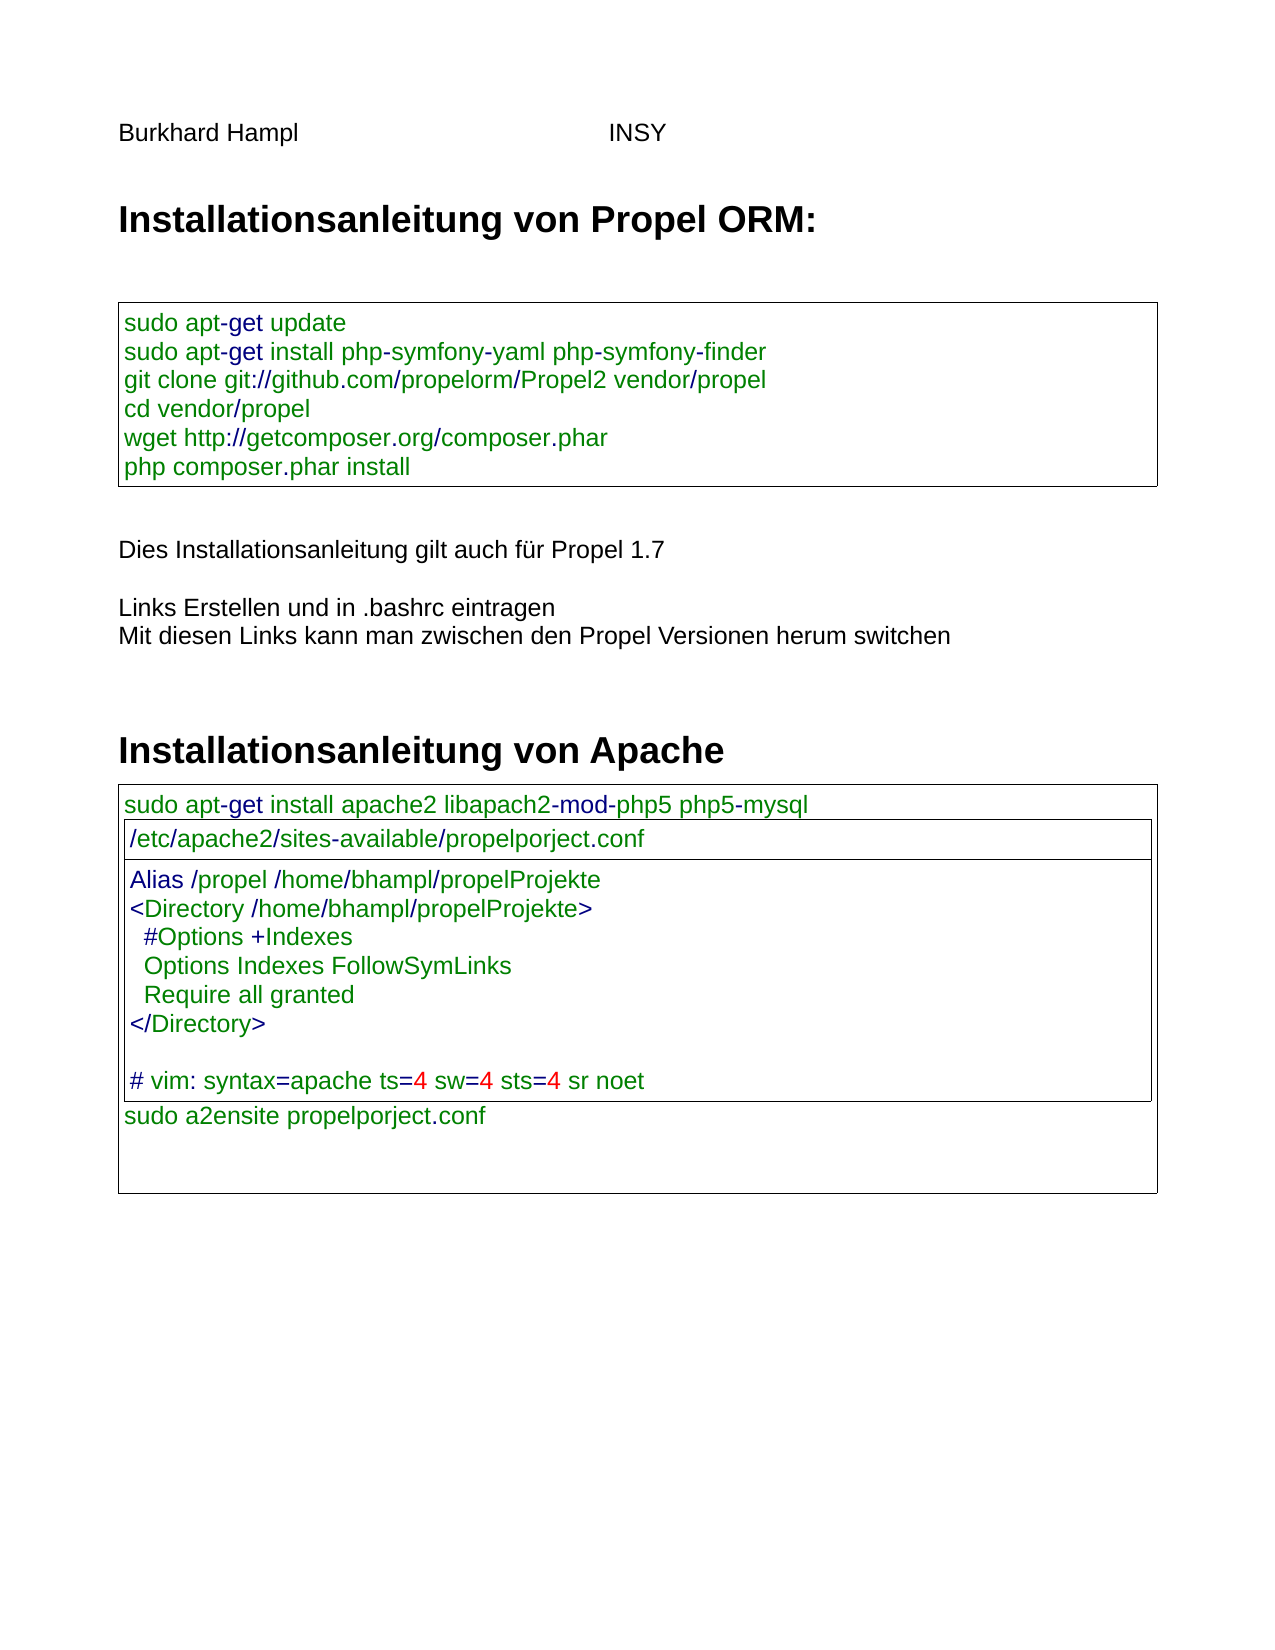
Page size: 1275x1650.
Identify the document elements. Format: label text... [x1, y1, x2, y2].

table_header sudo apt-get install apache2 libapach2-mod-php5 php5-mysql sudo a2ensite propelporject.conf [119, 785, 1157, 1193]
subtitle Installationsanleitung von Apache [118, 728, 1157, 772]
table_cell Alias /propel /home/bhampl/propelProjekte <Directory /home/bhampl/propelProjekte> #Options +Indexes Options Indexes FollowSymLinks Require all granted </Directory> # vim: syntax=apache ts=4 sw=4 sts=4 sr noet [125, 860, 1151, 1101]
text Links Erstellen und in .bashrc eintragen [118, 593, 1157, 621]
subtitle Installationsanleitung von Propel ORM: [118, 197, 1157, 240]
table_header sudo apt-get update sudo apt-get install php-symfony-yaml php-symfony-finder git clone git://github.com/propelorm/Propel2 vendor/propel cd vendor/propel wget http://getcomposer.org/composer.phar php composer.phar install [119, 303, 1157, 486]
table_header /etc/apache2/sites-available/propelporject.conf [125, 820, 1151, 859]
text Dies Installationsanleitung gilt auch für Propel 1.7 [118, 535, 1157, 564]
text Mit diesen Links kann man zwischen den Propel Versionen herum switchen [118, 621, 1157, 650]
